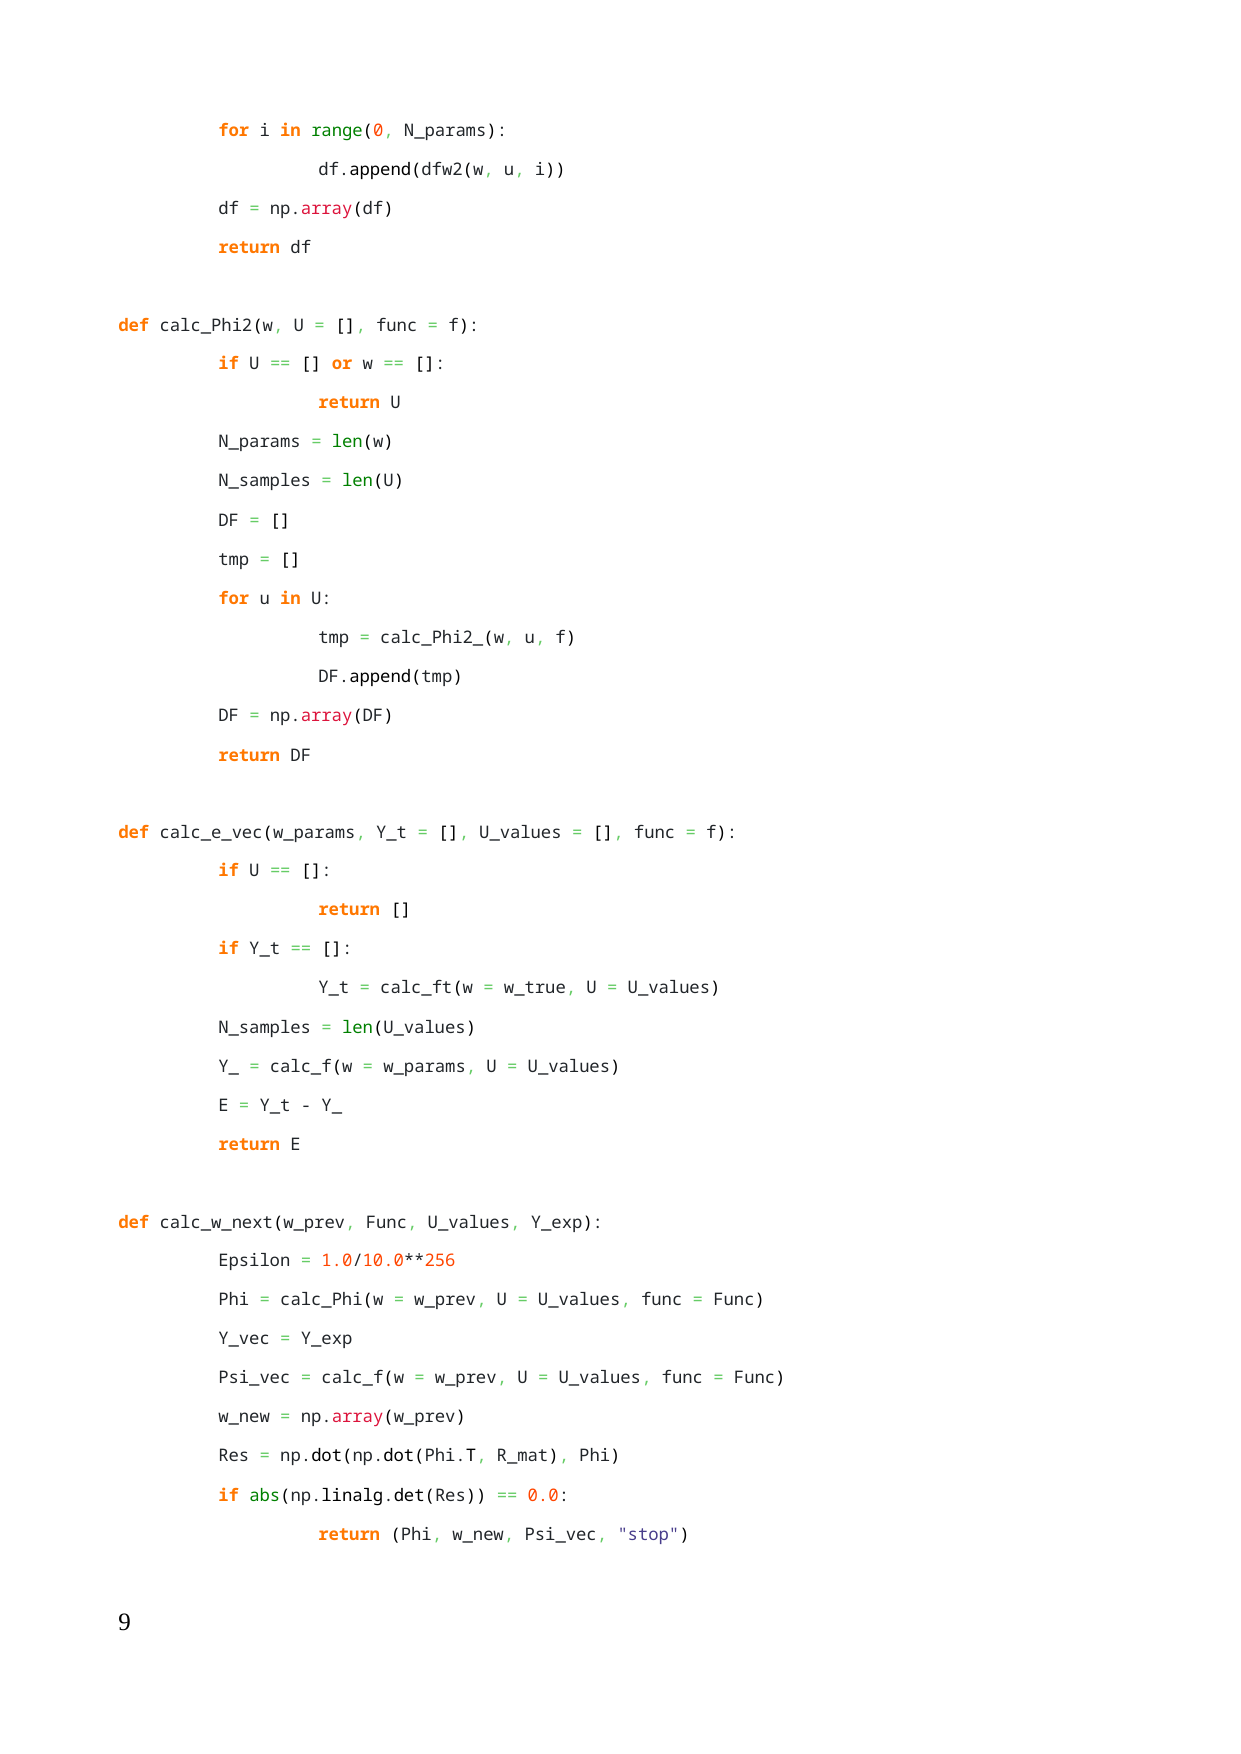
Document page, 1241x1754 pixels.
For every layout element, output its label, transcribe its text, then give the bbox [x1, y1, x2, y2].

text Y_vec = Y_exp [118, 1326, 1122, 1351]
text N_samples = len(U) [118, 468, 1122, 493]
text return E [118, 1132, 1122, 1157]
text E = Y_t - Y_ [118, 1093, 1122, 1118]
text def calc_Phi2(w, U = [], func = f): [118, 313, 1122, 336]
text return df [118, 236, 1122, 260]
text return (Phi, w_new, Psi_vec, "stop") [118, 1522, 1122, 1546]
text for i in range(0, N_params): [118, 118, 1122, 143]
text Y_t = calc_ft(w = w_true, U = U_values) [118, 976, 1122, 1000]
text DF.append(tmp) [118, 664, 1122, 689]
text N_samples = len(U_values) [118, 1015, 1122, 1039]
text tmp = calc_Phi2_(w, u, f) [118, 625, 1122, 650]
text if Y_t == []: [118, 936, 1122, 961]
text for u in U: [118, 586, 1122, 611]
text Psi_vec = calc_f(w = w_prev, U = U_values, func = Func) [118, 1365, 1122, 1390]
text Epsilon = 1.0/10.0**256 [118, 1248, 1122, 1272]
text if U == []: [118, 858, 1122, 883]
text if abs(np.linalg.det(Res)) == 0.0: [118, 1483, 1122, 1507]
text Res = np.dot(np.dot(Phi.T, R_mat), Phi) [118, 1443, 1122, 1468]
text Y_ = calc_f(w = w_params, U = U_values) [118, 1054, 1122, 1078]
text return [] [118, 897, 1122, 922]
text DF = np.array(DF) [118, 703, 1122, 728]
text return DF [118, 743, 1122, 767]
text DF = [] [118, 508, 1122, 532]
text def calc_w_next(w_prev, Func, U_values, Y_exp): [118, 1210, 1122, 1233]
text tmp = [] [118, 547, 1122, 571]
text N_params = len(w) [118, 429, 1122, 454]
text if U == [] or w == []: [118, 351, 1122, 376]
text df.append(dfw2(w, u, i)) [118, 157, 1122, 182]
text w_new = np.array(w_prev) [118, 1404, 1122, 1429]
text def calc_e_vec(w_params, Y_t = [], U_values = [], func = f): [118, 820, 1122, 843]
text return U [118, 390, 1122, 415]
text df = np.array(df) [118, 196, 1122, 221]
text Phi = calc_Phi(w = w_prev, U = U_values, func = Func) [118, 1287, 1122, 1311]
